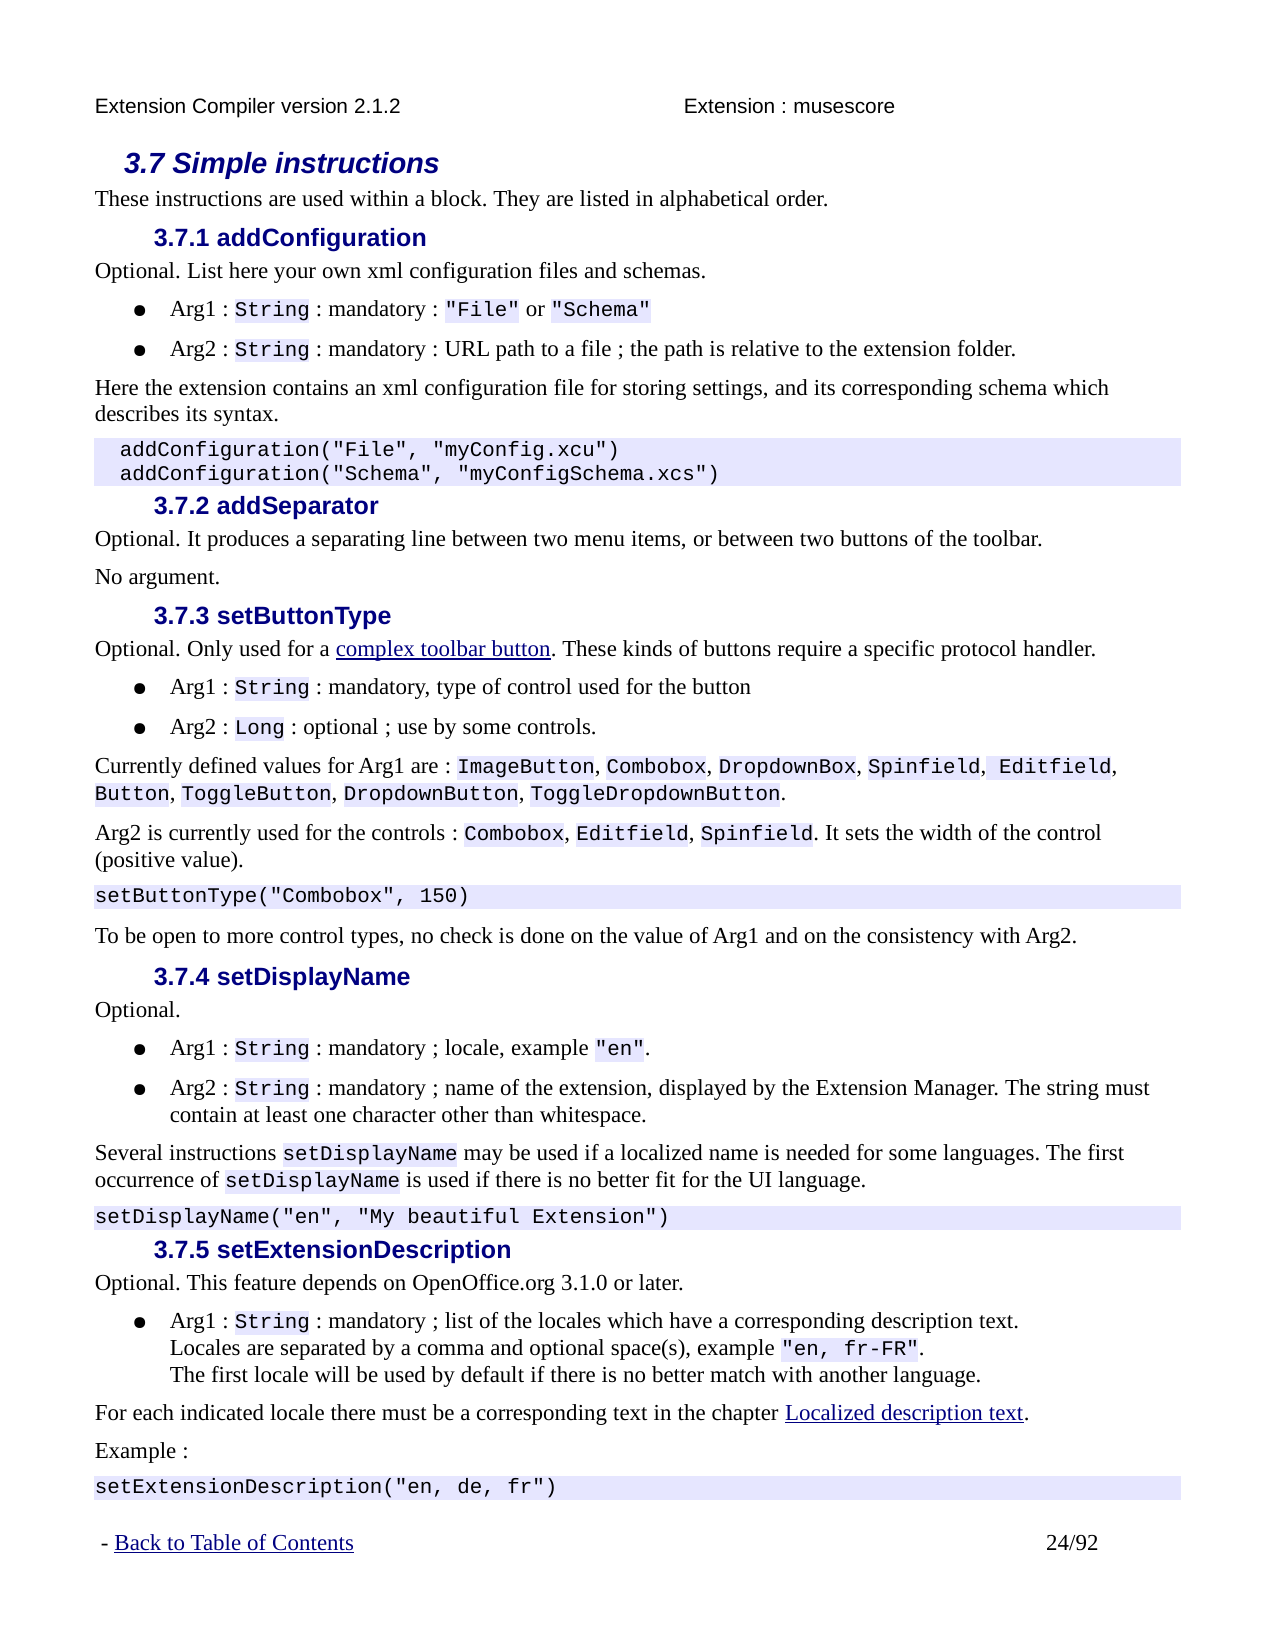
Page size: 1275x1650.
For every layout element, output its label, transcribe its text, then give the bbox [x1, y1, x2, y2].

text Optional. List here your own xml configuration files and schemas. [94, 258, 1181, 283]
text Arg2 is currently used for the controls : Combobox, Editfield, Spinfield. It sets the width of the control (positive value). [94, 820, 1181, 872]
text Currently defined values for Arg1 are : ImageButton, Combobox, DropdownBox, Spinfield, Editfield, Button, ToggleButton, DropdownButton, ToggleDropdownButton. [94, 753, 1181, 807]
subtitle setDisplayName [153, 963, 1181, 991]
text Optional. This feature depends on OpenOffice.org 3.1.0 or later. [94, 1270, 1181, 1296]
subtitle setButtonType [153, 602, 1181, 630]
text Optional. [94, 997, 1181, 1023]
list Arg1 : String : mandatory ; locale, example "en". [132, 1035, 1181, 1062]
subtitle addConfiguration [153, 224, 1181, 252]
text Optional. It produces a separating line between two menu items, or between two buttons of the toolbar. [94, 526, 1181, 552]
list Arg1 : String : mandatory, type of control used for the button [132, 674, 1181, 701]
text Optional. Only used for a complex toolbar button. These kinds of buttons require a specific protocol handler. [94, 636, 1181, 662]
text Several instructions setDisplayName may be used if a localized name is needed for some languages. The first occurrence of setDisplayName is used if there is no better fit for the UI language. [94, 1140, 1181, 1194]
text addConfiguration("Schema", "myConfigSchema.xcs") [94, 462, 1181, 486]
text setDisplayName("en", "My beautiful Extension") [94, 1206, 1181, 1230]
text No argument. [94, 564, 1181, 590]
list Arg2 : String : mandatory : URL path to a file ; the path is relative to the extension folder. [132, 335, 1181, 362]
subtitle Simple instructions [124, 147, 1181, 180]
text setExtensionDescription("en, de, fr") [94, 1476, 1181, 1500]
list Arg1 : String : mandatory : "File" or "Schema" [132, 296, 1181, 323]
list Arg2 : String : mandatory ; name of the extension, displayed by the Extension Manager. The string must contain at least one character other than whitespace. [132, 1075, 1181, 1127]
text setButtonType("Combobox", 150) [94, 885, 1181, 909]
list Arg1 : String : mandatory ; list of the locales which have a corresponding description text. Locales are separated by a comma and optional space(s), example "en, fr-FR". The first locale will be used by default if there is no better match with another language. [132, 1308, 1181, 1388]
text For each indicated locale there must be a corresponding text in the chapter Localized description text. [94, 1400, 1181, 1426]
list Arg2 : Long : optional ; use by some controls. [132, 714, 1181, 741]
text addConfiguration("File", "myConfig.xcu") [94, 438, 1181, 462]
text To be open to more control types, no check is done on the value of Arg1 and on the consistency with Arg2. [94, 923, 1181, 949]
text Example : [94, 1438, 1181, 1464]
subtitle addSeparator [153, 492, 1181, 520]
text Here the extension contains an xml configuration file for storing settings, and its corresponding schema which describes its syntax. [94, 375, 1181, 426]
subtitle setExtensionDescription [153, 1236, 1181, 1264]
text These instructions are used within a block. They are listed in alphabetical order. [94, 186, 1181, 211]
